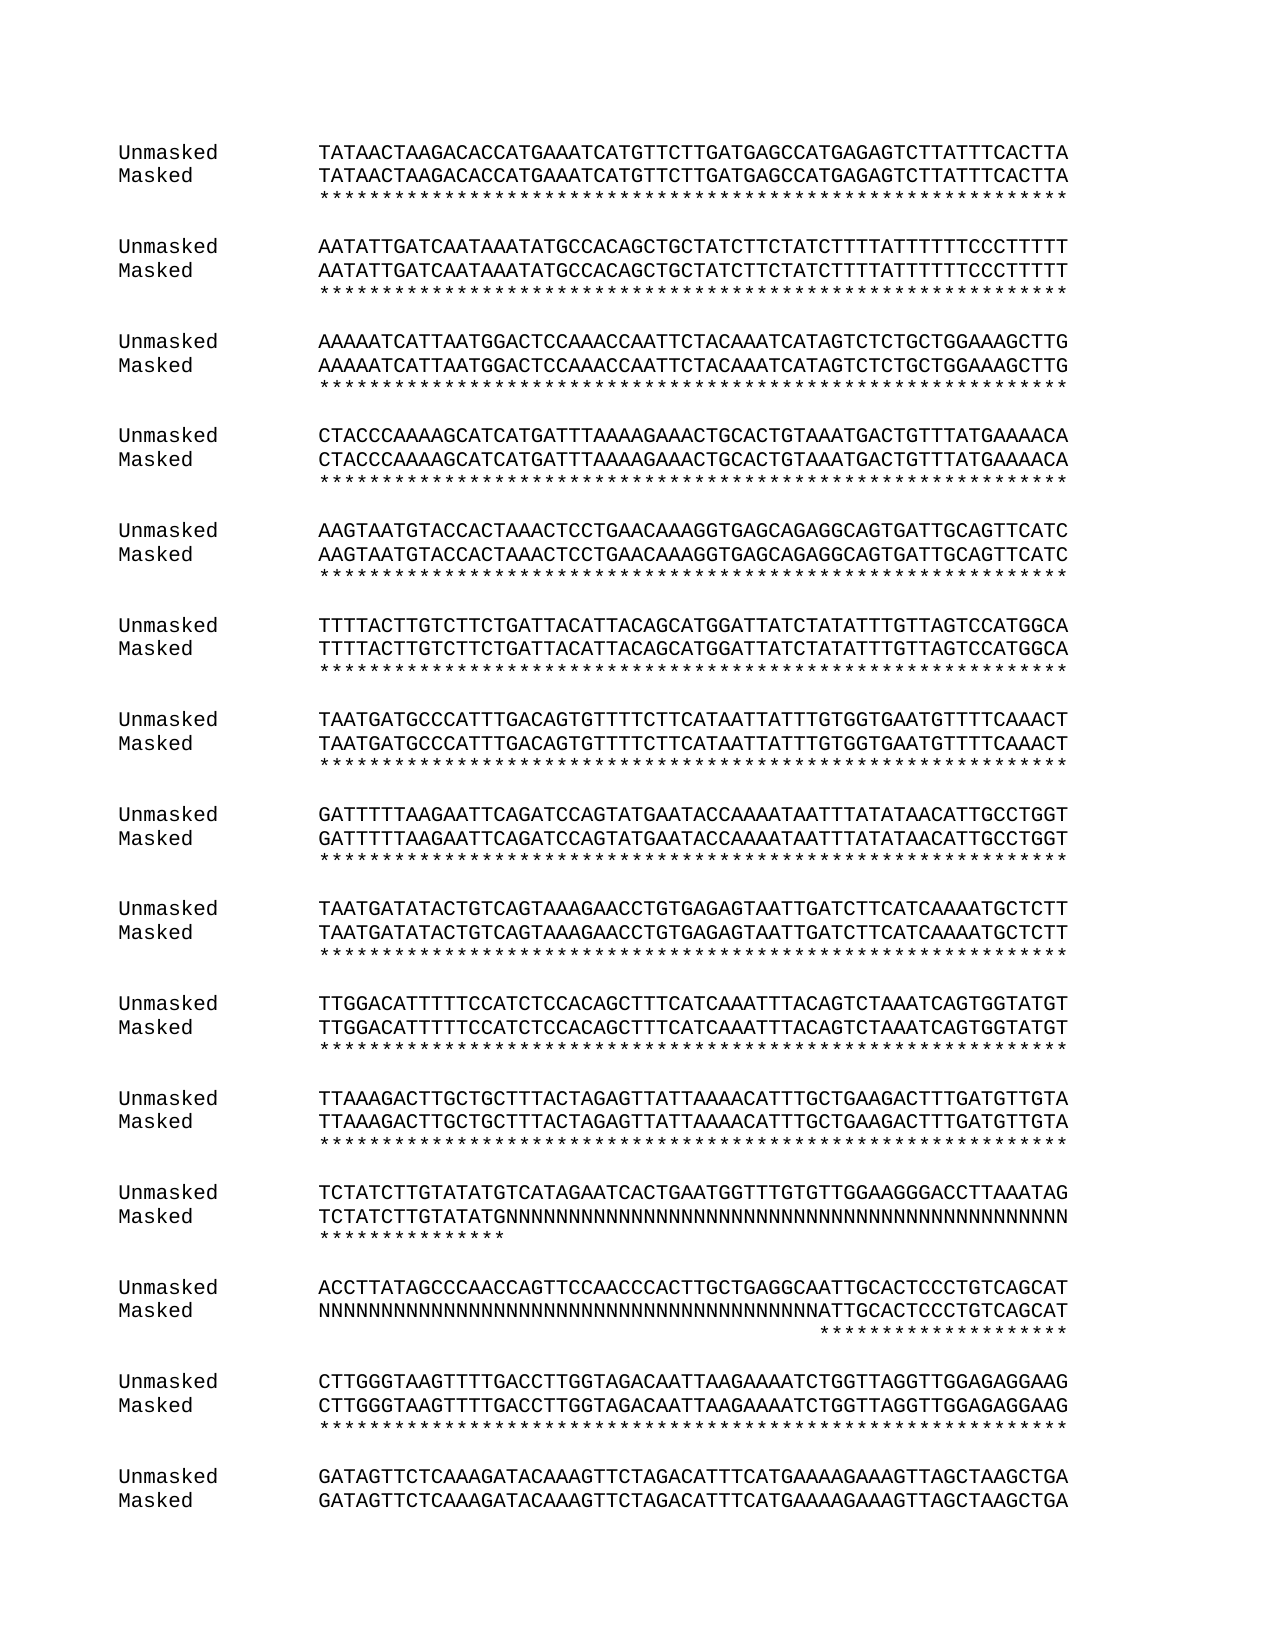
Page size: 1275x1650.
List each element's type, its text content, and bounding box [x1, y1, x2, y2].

text Masked GATTTTTAAGAATTCAGATCCAGTATGAATACCAAAATAATTTATATAACATTGCCTGGT [118, 827, 1157, 851]
text Unmasked ACCTTATAGCCCAACCAGTTCCAACCCACTTGCTGAGGCAATTGCACTCCCTGTCAGCAT [118, 1277, 1157, 1300]
text ************************************************************ [118, 1419, 1157, 1442]
text Unmasked AAAAATCATTAATGGACTCCAAACCAATTCTACAAATCATAGTCTCTGCTGGAAAGCTTG [118, 331, 1157, 354]
text ******************** [118, 1324, 1157, 1348]
text Unmasked GATAGTTCTCAAAGATACAAAGTTCTAGACATTTCATGAAAAGAAAGTTAGCTAAGCTGA [118, 1466, 1157, 1489]
text ************************************************************ [118, 662, 1157, 686]
text ************************************************************ [118, 1135, 1157, 1158]
text Masked TTAAAGACTTGCTGCTTTACTAGAGTTATTAAAACATTTGCTGAAGACTTTGATGTTGTA [118, 1111, 1157, 1135]
text Masked TATAACTAAGACACCATGAAATCATGTTCTTGATGAGCCATGAGAGTCTTATTTCACTTA [118, 165, 1157, 189]
text ************************************************************ [118, 1040, 1157, 1064]
text Unmasked TAATGATATACTGTCAGTAAAGAACCTGTGAGAGTAATTGATCTTCATCAAAATGCTCTT [118, 898, 1157, 922]
text Masked TCTATCTTGTATATGNNNNNNNNNNNNNNNNNNNNNNNNNNNNNNNNNNNNNNNNNNNNN [118, 1206, 1157, 1229]
text ************************************************************ [118, 189, 1157, 213]
text Masked CTTGGGTAAGTTTTGACCTTGGTAGACAATTAAGAAAATCTGGTTAGGTTGGAGAGGAAG [118, 1395, 1157, 1419]
text Masked AAAAATCATTAATGGACTCCAAACCAATTCTACAAATCATAGTCTCTGCTGGAAAGCTTG [118, 354, 1157, 378]
text Unmasked AATATTGATCAATAAATATGCCACAGCTGCTATCTTCTATCTTTTATTTTTTCCCTTTTT [118, 236, 1157, 260]
text *************** [118, 1229, 1157, 1253]
text ************************************************************ [118, 284, 1157, 307]
text ************************************************************ [118, 567, 1157, 591]
text Masked CTACCCAAAAGCATCATGATTTAAAAGAAACTGCACTGTAAATGACTGTTTATGAAAACA [118, 449, 1157, 473]
text ************************************************************ [118, 757, 1157, 780]
text Masked TAATGATGCCCATTTGACAGTGTTTTCTTCATAATTATTTGTGGTGAATGTTTTCAAACT [118, 733, 1157, 757]
text Unmasked GATTTTTAAGAATTCAGATCCAGTATGAATACCAAAATAATTTATATAACATTGCCTGGT [118, 804, 1157, 827]
text Unmasked TATAACTAAGACACCATGAAATCATGTTCTTGATGAGCCATGAGAGTCTTATTTCACTTA [118, 142, 1157, 165]
text ************************************************************ [118, 851, 1157, 875]
text Unmasked TTAAAGACTTGCTGCTTTACTAGAGTTATTAAAACATTTGCTGAAGACTTTGATGTTGTA [118, 1088, 1157, 1111]
text Unmasked TTGGACATTTTTCCATCTCCACAGCTTTCATCAAATTTACAGTCTAAATCAGTGGTATGT [118, 993, 1157, 1017]
text Unmasked AAGTAATGTACCACTAAACTCCTGAACAAAGGTGAGCAGAGGCAGTGATTGCAGTTCATC [118, 520, 1157, 544]
text Masked TAATGATATACTGTCAGTAAAGAACCTGTGAGAGTAATTGATCTTCATCAAAATGCTCTT [118, 922, 1157, 946]
text Masked AATATTGATCAATAAATATGCCACAGCTGCTATCTTCTATCTTTTATTTTTTCCCTTTTT [118, 260, 1157, 284]
text Unmasked TAATGATGCCCATTTGACAGTGTTTTCTTCATAATTATTTGTGGTGAATGTTTTCAAACT [118, 709, 1157, 733]
text Unmasked CTTGGGTAAGTTTTGACCTTGGTAGACAATTAAGAAAATCTGGTTAGGTTGGAGAGGAAG [118, 1371, 1157, 1395]
text Masked GATAGTTCTCAAAGATACAAAGTTCTAGACATTTCATGAAAAGAAAGTTAGCTAAGCTGA [118, 1489, 1157, 1513]
text Masked TTTTACTTGTCTTCTGATTACATTACAGCATGGATTATCTATATTTGTTAGTCCATGGCA [118, 638, 1157, 662]
text Masked NNNNNNNNNNNNNNNNNNNNNNNNNNNNNNNNNNNNNNNNATTGCACTCCCTGTCAGCAT [118, 1300, 1157, 1324]
text Masked AAGTAATGTACCACTAAACTCCTGAACAAAGGTGAGCAGAGGCAGTGATTGCAGTTCATC [118, 544, 1157, 567]
text Unmasked TTTTACTTGTCTTCTGATTACATTACAGCATGGATTATCTATATTTGTTAGTCCATGGCA [118, 615, 1157, 638]
text ************************************************************ [118, 378, 1157, 402]
text ************************************************************ [118, 946, 1157, 969]
text Masked TTGGACATTTTTCCATCTCCACAGCTTTCATCAAATTTACAGTCTAAATCAGTGGTATGT [118, 1017, 1157, 1040]
text Unmasked CTACCCAAAAGCATCATGATTTAAAAGAAACTGCACTGTAAATGACTGTTTATGAAAACA [118, 426, 1157, 449]
text ************************************************************ [118, 473, 1157, 496]
text Unmasked TCTATCTTGTATATGTCATAGAATCACTGAATGGTTTGTGTTGGAAGGGACCTTAAATAG [118, 1182, 1157, 1206]
